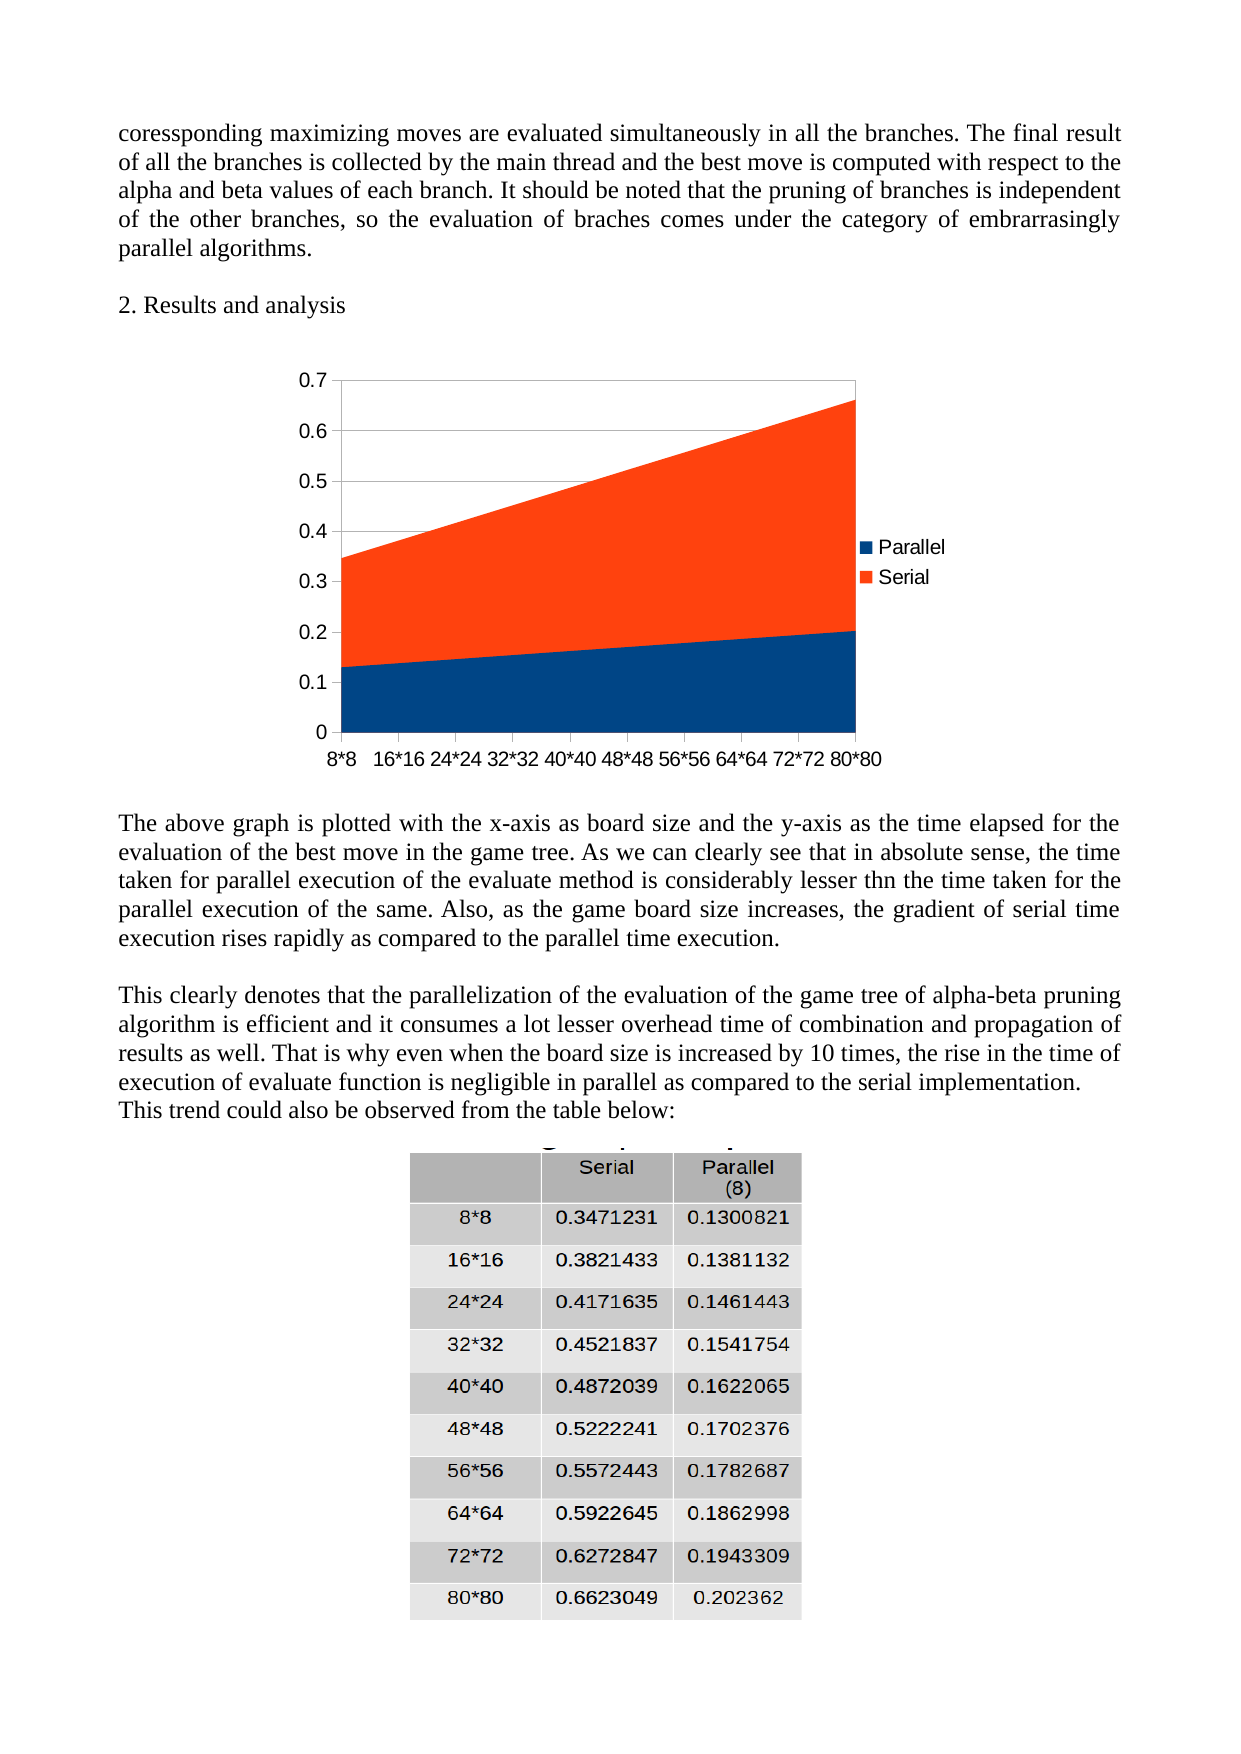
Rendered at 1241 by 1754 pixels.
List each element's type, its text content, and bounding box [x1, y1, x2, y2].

text This trend could also be observed from the table below: [118, 1096, 1122, 1124]
text The above graph is plotted with the x-axis as board size and the y-axis as the time elapsed for the evaluation of the best move in the game tree. As we can clearly see that in absolute sense, the time taken for parallel execution of the evaluate method is considerably lesser thn the time taken for the parallel execution of the same. Also, as the game board size increases, the gradient of serial time execution rises rapidly as compared to the parallel time execution. [118, 808, 1122, 952]
text This clearly denotes that the parallelization of the evaluation of the game tree of alpha-beta pruning algorithm is efficient and it consumes a lot lesser overhead time of combination and propagation of results as well. That is why even when the board size is increased by 10 times, the rise in the time of execution of evaluate function is negligible in parallel as compared to the serial implementation. [118, 981, 1122, 1096]
picture [391, 1148, 519, 1620]
text 2. Results and analysis [118, 291, 1122, 319]
text coressponding maximizing moves are evaluated simultaneously in all the branches. The final result of all the branches is collected by the main thread and the best move is computed with respect to the alpha and beta values of each branch. It should be noted that the pruning of branches is independent of the other branches, so the evaluation of braches comes under the category of embrarrasingly parallel algorithms. [118, 118, 1122, 262]
